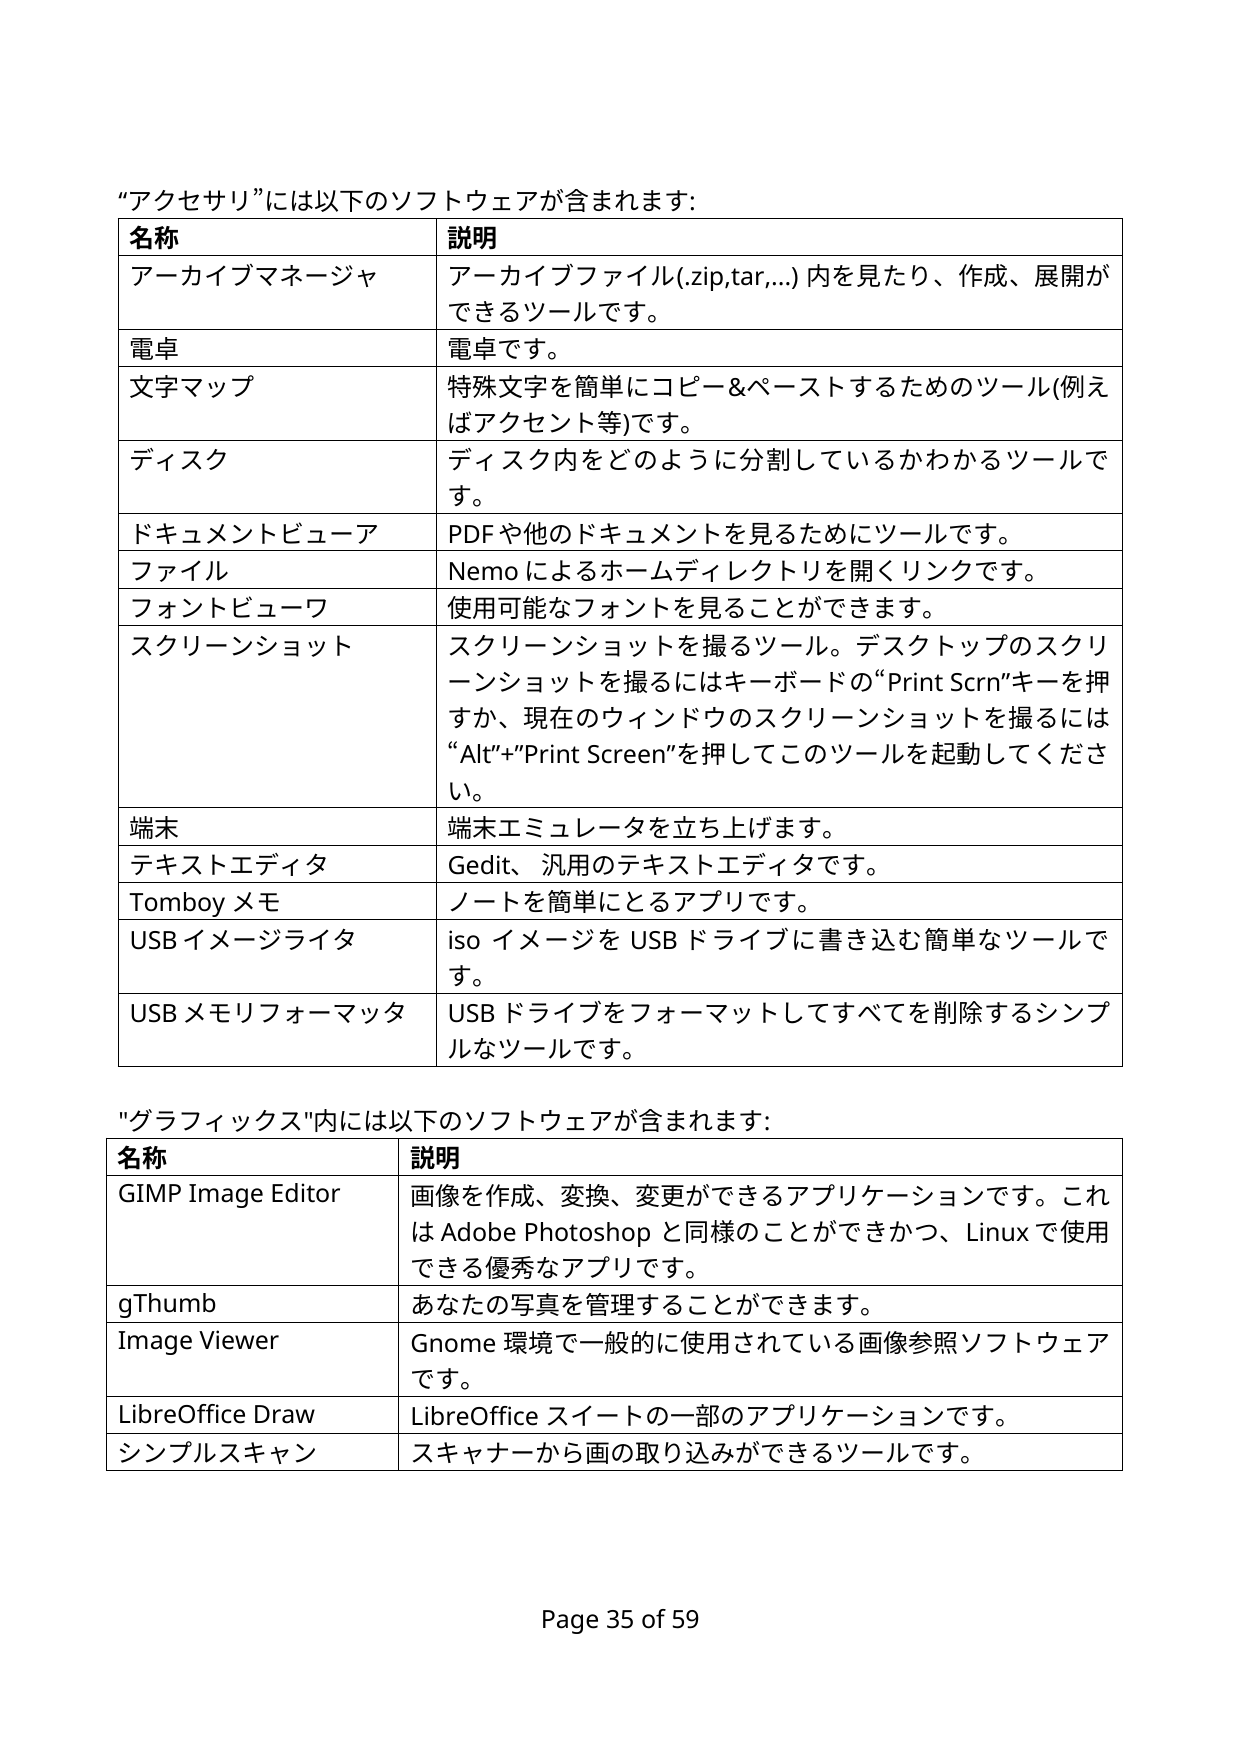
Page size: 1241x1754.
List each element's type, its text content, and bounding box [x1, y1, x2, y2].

text “アクセサリ”には以下のソフトウェアが含まれます: [118, 182, 1122, 218]
table_cell アーカイブマネージャ [119, 256, 436, 329]
table_cell Image Viewer [107, 1323, 398, 1396]
table_cell 画像を作成、変換、変更ができるアプリケーションです。これはAdobe Photoshop と同様のことができかつ、Linuxで使用できる優秀なアプリです。 [399, 1176, 1122, 1285]
table_header 説明 [437, 219, 1122, 255]
table_cell USBイメージライタ [119, 920, 436, 993]
table_cell ドキュメントビューア [119, 514, 436, 550]
table_cell テキストエディタ [119, 846, 436, 882]
table_cell 特殊文字を簡単にコピー&ペーストするためのツール(例えばアクセント等)です。 [437, 367, 1122, 439]
table_cell 電卓 [119, 330, 436, 366]
table_cell 端末 [119, 808, 436, 844]
table_header 説明 [399, 1139, 1122, 1175]
table_cell あなたの写真を管理することができます。 [399, 1286, 1122, 1322]
table_cell Gnome 環境で一般的に使用されている画像参照ソフトウェアです。 [399, 1323, 1122, 1396]
table_cell LibreOffice スイートの一部のアプリケーションです。 [399, 1397, 1122, 1433]
table_cell GIMP Image Editor [107, 1176, 398, 1285]
table_cell USBドライブをフォーマットしてすべてを削除するシンプルなツールです。 [437, 994, 1122, 1066]
table_cell 使用可能なフォントを見ることができます。 [437, 589, 1122, 625]
table_cell 端末エミュレータを立ち上げます。 [437, 808, 1122, 844]
table_cell シンプルスキャン [107, 1434, 398, 1470]
table_cell gThumb [107, 1286, 398, 1322]
table_cell Tomboy メモ [119, 883, 436, 919]
table_cell スクリーンショット [119, 626, 436, 807]
table_cell ディスク内をどのように分割しているかわかるツールです。 [437, 441, 1122, 513]
table_cell ファイル [119, 551, 436, 588]
table_cell 電卓です。 [437, 330, 1122, 366]
table_cell iso イメージをUSBドライブに書き込む簡単なツールです。 [437, 920, 1122, 993]
table_cell フォントビューワ [119, 589, 436, 625]
table_cell Gedit、 汎用のテキストエディタです。 [437, 846, 1122, 882]
table_header 名称 [107, 1139, 398, 1175]
table_header 名称 [119, 219, 436, 255]
table_cell アーカイブファイル(.zip,tar,...) 内を見たり、作成、展開ができるツールです。 [437, 256, 1122, 329]
table_cell スキャナーから画の取り込みができるツールです。 [399, 1434, 1122, 1470]
table_cell スクリーンショットを撮るツール。デスクトップのスクリーンショットを撮るにはキーボードの“Print Scrn”キーを押すか、現在のウィンドウのスクリーンショットを撮るには“Alt”+”Print Screen”を押してこのツールを起動してください。 [437, 626, 1122, 807]
table_cell Nemoによるホームディレクトリを開くリンクです。 [437, 551, 1122, 588]
table_cell 文字マップ [119, 367, 436, 439]
table_cell USBメモリフォーマッタ [119, 994, 436, 1066]
table_cell LibreOffice Draw [107, 1397, 398, 1433]
table_cell ノートを簡単にとるアプリです。 [437, 883, 1122, 919]
table_cell PDFや他のドキュメントを見るためにツールです。 [437, 514, 1122, 550]
table_cell ディスク [119, 441, 436, 513]
